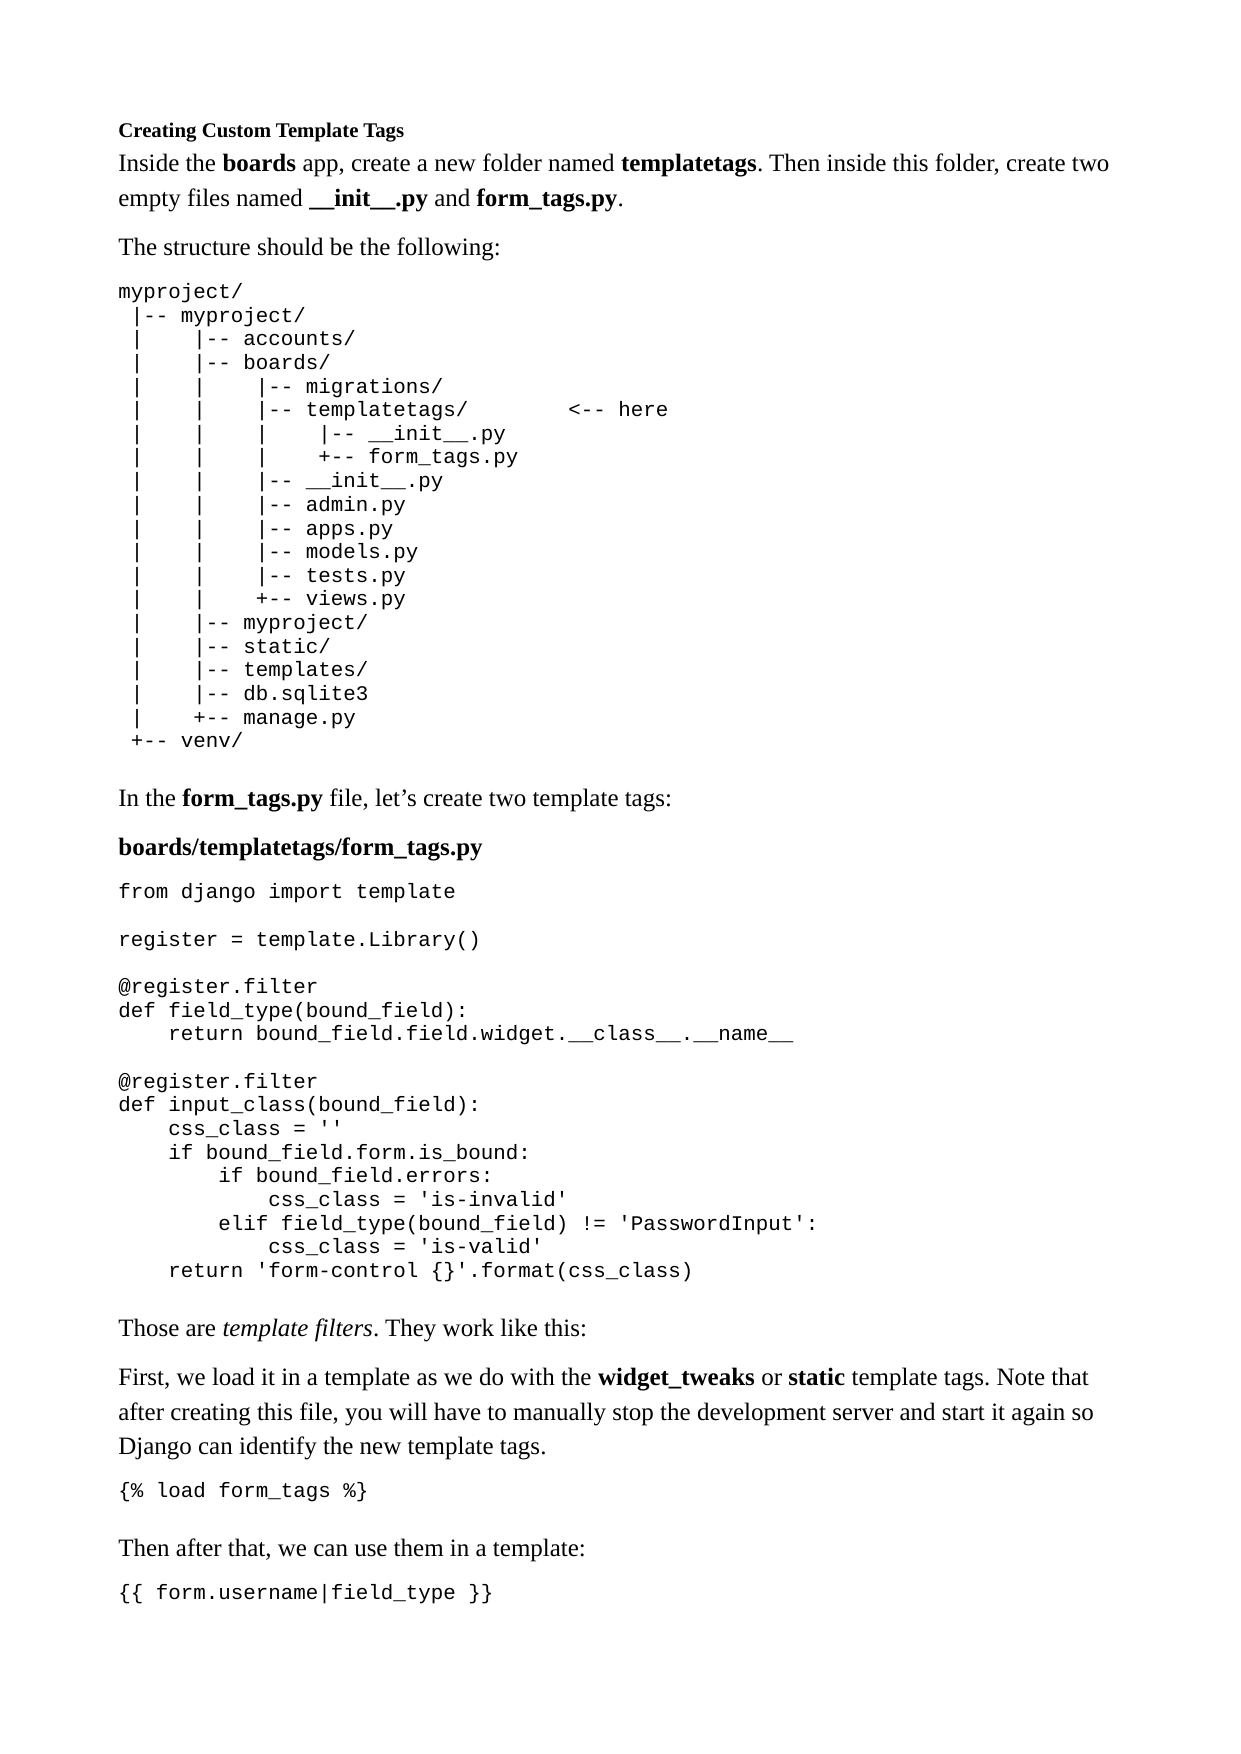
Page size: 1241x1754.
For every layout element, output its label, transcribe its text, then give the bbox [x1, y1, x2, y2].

text def field_type(bound_field): [118, 1000, 1122, 1023]
text | | |-- migrations/ [118, 376, 1122, 399]
text myproject/ [118, 281, 1122, 305]
text css_class = '' [118, 1118, 1122, 1142]
text | |-- db.sqlite3 [118, 683, 1122, 707]
text {% load form_tags %} [118, 1480, 1122, 1504]
text +-- venv/ [118, 730, 1122, 754]
text | |-- static/ [118, 636, 1122, 659]
text return bound_field.field.widget.__class__.__name__ [118, 1023, 1122, 1047]
text In the form_tags.py file, let’s create two template tags: [118, 783, 1122, 812]
text {{ form.username|field_type }} [118, 1582, 1122, 1606]
text Those are template filters. They work like this: [118, 1313, 1122, 1342]
text | | +-- views.py [118, 588, 1122, 612]
text |-- myproject/ [118, 305, 1122, 328]
text css_class = 'is-valid' [118, 1236, 1122, 1260]
text | |-- myproject/ [118, 612, 1122, 636]
text from django import template [118, 882, 1122, 905]
text | | |-- models.py [118, 541, 1122, 565]
text | | |-- apps.py [118, 517, 1122, 541]
text | | | |-- __init__.py [118, 423, 1122, 447]
text if bound_field.errors: [118, 1165, 1122, 1189]
text | |-- templates/ [118, 659, 1122, 683]
text Then after that, we can use them in a template: [118, 1533, 1122, 1562]
text register = template.Library() [118, 929, 1122, 952]
text if bound_field.form.is_bound: [118, 1142, 1122, 1165]
text | |-- accounts/ [118, 328, 1122, 352]
text def input_class(bound_field): [118, 1094, 1122, 1118]
text css_class = 'is-invalid' [118, 1189, 1122, 1213]
text return 'form-control {}'.format(css_class) [118, 1260, 1122, 1283]
text | | |-- __init__.py [118, 470, 1122, 494]
text | | |-- admin.py [118, 494, 1122, 517]
subtitle Creating Custom Template Tags [118, 118, 1122, 142]
text @register.filter [118, 1071, 1122, 1094]
text | | |-- tests.py [118, 565, 1122, 588]
text | | |-- templatetags/ <-- here [118, 399, 1122, 423]
text | | | +-- form_tags.py [118, 447, 1122, 470]
text The structure should be the following: [118, 232, 1122, 261]
text @register.filter [118, 976, 1122, 1000]
text elif field_type(bound_field) != 'PasswordInput': [118, 1213, 1122, 1236]
text boards/templatetags/form_tags.py [118, 832, 1122, 861]
text Inside the boards app, create a new folder named templatetags. Then inside this folder, create two empty files named __init__.py and form_tags.py. [118, 148, 1122, 212]
text | |-- boards/ [118, 352, 1122, 376]
text | +-- manage.py [118, 707, 1122, 730]
text First, we load it in a template as we do with the widget_tweaks or static template tags. Note that after creating this file, you will have to manually stop the development server and start it again so Django can identify the new template tags. [118, 1362, 1122, 1460]
